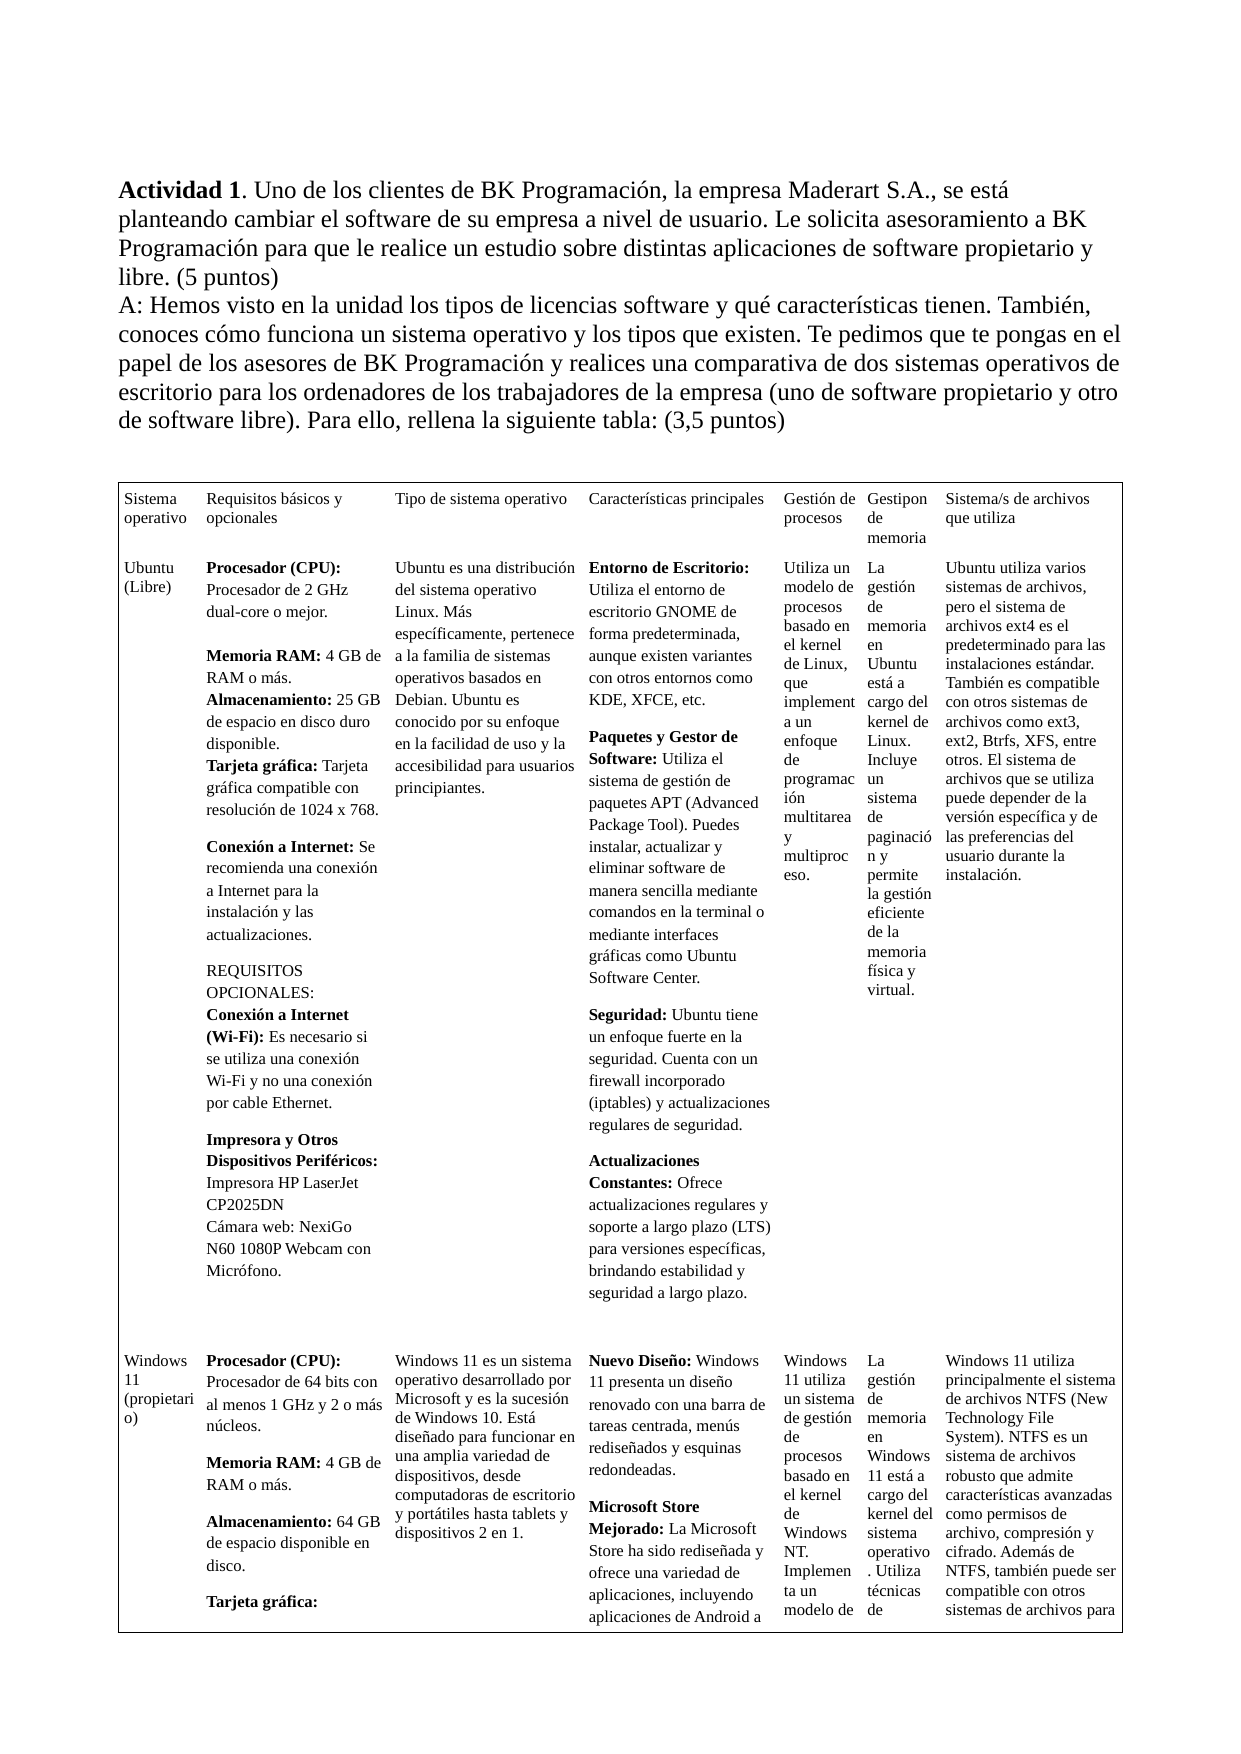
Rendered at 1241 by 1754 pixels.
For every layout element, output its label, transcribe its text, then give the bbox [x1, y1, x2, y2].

table_header Características principales [583, 483, 778, 552]
table_header Requisitos básicos y opcionales [201, 483, 389, 552]
table_cell Ubuntu (Libre) [119, 552, 201, 1344]
table_cell Procesador (CPU): Procesador de 64 bits con al menos 1 GHz y 2 o más núcleos. Memoria RAM: 4 GB de RAM o más. Almacenamiento: 64 GB de espacio disponible en disco. Tarjeta gráfica: [201, 1345, 389, 1632]
table_header Sistema operativo [119, 483, 201, 552]
table_cell La gestión de memoria en Ubuntu está a cargo del kernel de Linux. Incluye un sistema de paginación y permite la gestión eficiente de la memoria física y virtual. [861, 552, 939, 1344]
table_cell Ubuntu utiliza varios sistemas de archivos, pero el sistema de archivos ext4 es el predeterminado para las instalaciones estándar. También es compatible con otros sistemas de archivos como ext3, ext2, Btrfs, XFS, entre otros. El sistema de archivos que se utiliza puede depender de la versión específica y de las preferencias del usuario durante la instalación. [940, 552, 1122, 1344]
table_header Gestipon de memoria [861, 483, 939, 552]
table_header Sistema/s de archivos que utiliza [940, 483, 1122, 552]
table_cell Ubuntu es una distribución del sistema operativo Linux. Más específicamente, pertenece a la familia de sistemas operativos basados en Debian. Ubuntu es conocido por su enfoque en la facilidad de uso y la accesibilidad para usuarios principiantes. [389, 552, 583, 1344]
table_cell Windows 11 utiliza un sistema de gestión de procesos basado en el kernel de Windows NT. Implementa un modelo de [778, 1345, 861, 1632]
table_cell Entorno de Escritorio: Utiliza el entorno de escritorio GNOME de forma predeterminada, aunque existen variantes con otros entornos como KDE, XFCE, etc. Paquetes y Gestor de Software: Utiliza el sistema de gestión de paquetes APT (Advanced Package Tool). Puedes instalar, actualizar y eliminar software de manera sencilla mediante comandos en la terminal o mediante interfaces gráficas como Ubuntu Software Center. Seguridad: Ubuntu tiene un enfoque fuerte en la seguridad. Cuenta con un firewall incorporado (iptables) y actualizaciones regulares de seguridad. Actualizaciones Constantes: Ofrece actualizaciones regulares y soporte a largo plazo (LTS) para versiones específicas, brindando estabilidad y seguridad a largo plazo. [583, 552, 778, 1344]
table_cell Windows 11 (propietario) [119, 1345, 201, 1632]
table_cell Windows 11 utiliza principalmente el sistema de archivos NTFS (New Technology File System). NTFS es un sistema de archivos robusto que admite características avanzadas como permisos de archivo, compresión y cifrado. Además de NTFS, también puede ser compatible con otros sistemas de archivos para [940, 1345, 1122, 1632]
text A: Hemos visto en la unidad los tipos de licencias software y qué características tienen. También, conoces cómo funciona un sistema operativo y los tipos que existen. Te pedimos que te pongas en el papel de los asesores de BK Programación y realices una comparativa de dos sistemas operativos de escritorio para los ordenadores de los trabajadores de la empresa (uno de software propietario y otro de software libre). Para ello, rellena la siguiente tabla: (3,5 puntos) [118, 291, 1122, 482]
table_cell Procesador (CPU): Procesador de 2 GHz dual-core o mejor. Memoria RAM: 4 GB de RAM o más. Almacenamiento: 25 GB de espacio en disco duro disponible. Tarjeta gráfica: Tarjeta gráfica compatible con resolución de 1024 x 768. Conexión a Internet: Se recomienda una conexión a Internet para la instalación y las actualizaciones. REQUISITOS OPCIONALES: Conexión a Internet (Wi-Fi): Es necesario si se utiliza una conexión Wi-Fi y no una conexión por cable Ethernet. Impresora y Otros Dispositivos Periféricos: Impresora HP LaserJet CP2025DN Cámara web: NexiGo N60 1080P Webcam con Micrófono. [201, 552, 389, 1344]
table_cell Windows 11 es un sistema operativo desarrollado por Microsoft y es la sucesión de Windows 10. Está diseñado para funcionar en una amplia variedad de dispositivos, desde computadoras de escritorio y portátiles hasta tablets y dispositivos 2 en 1. [389, 1345, 583, 1632]
text Actividad 1. Uno de los clientes de BK Programación, la empresa Maderart S.A., se está planteando cambiar el software de su empresa a nivel de usuario. Le solicita asesoramiento a BK Programación para que le realice un estudio sobre distintas aplicaciones de software propietario y libre. (5 puntos) [118, 118, 1122, 291]
table_cell La gestión de memoria en Windows 11 está a cargo del kernel del sistema operativo. Utiliza técnicas de [861, 1345, 939, 1632]
table_header Gestión de procesos [778, 483, 861, 552]
table_cell Utiliza un modelo de procesos basado en el kernel de Linux, que implementa un enfoque de programación multitarea y multiproceso. [778, 552, 861, 1344]
table_cell Nuevo Diseño: Windows 11 presenta un diseño renovado con una barra de tareas centrada, menús rediseñados y esquinas redondeadas. Microsoft Store Mejorado: La Microsoft Store ha sido rediseñada y ofrece una variedad de aplicaciones, incluyendo aplicaciones de Android a [583, 1345, 778, 1632]
table_header Tipo de sistema operativo [389, 483, 583, 552]
